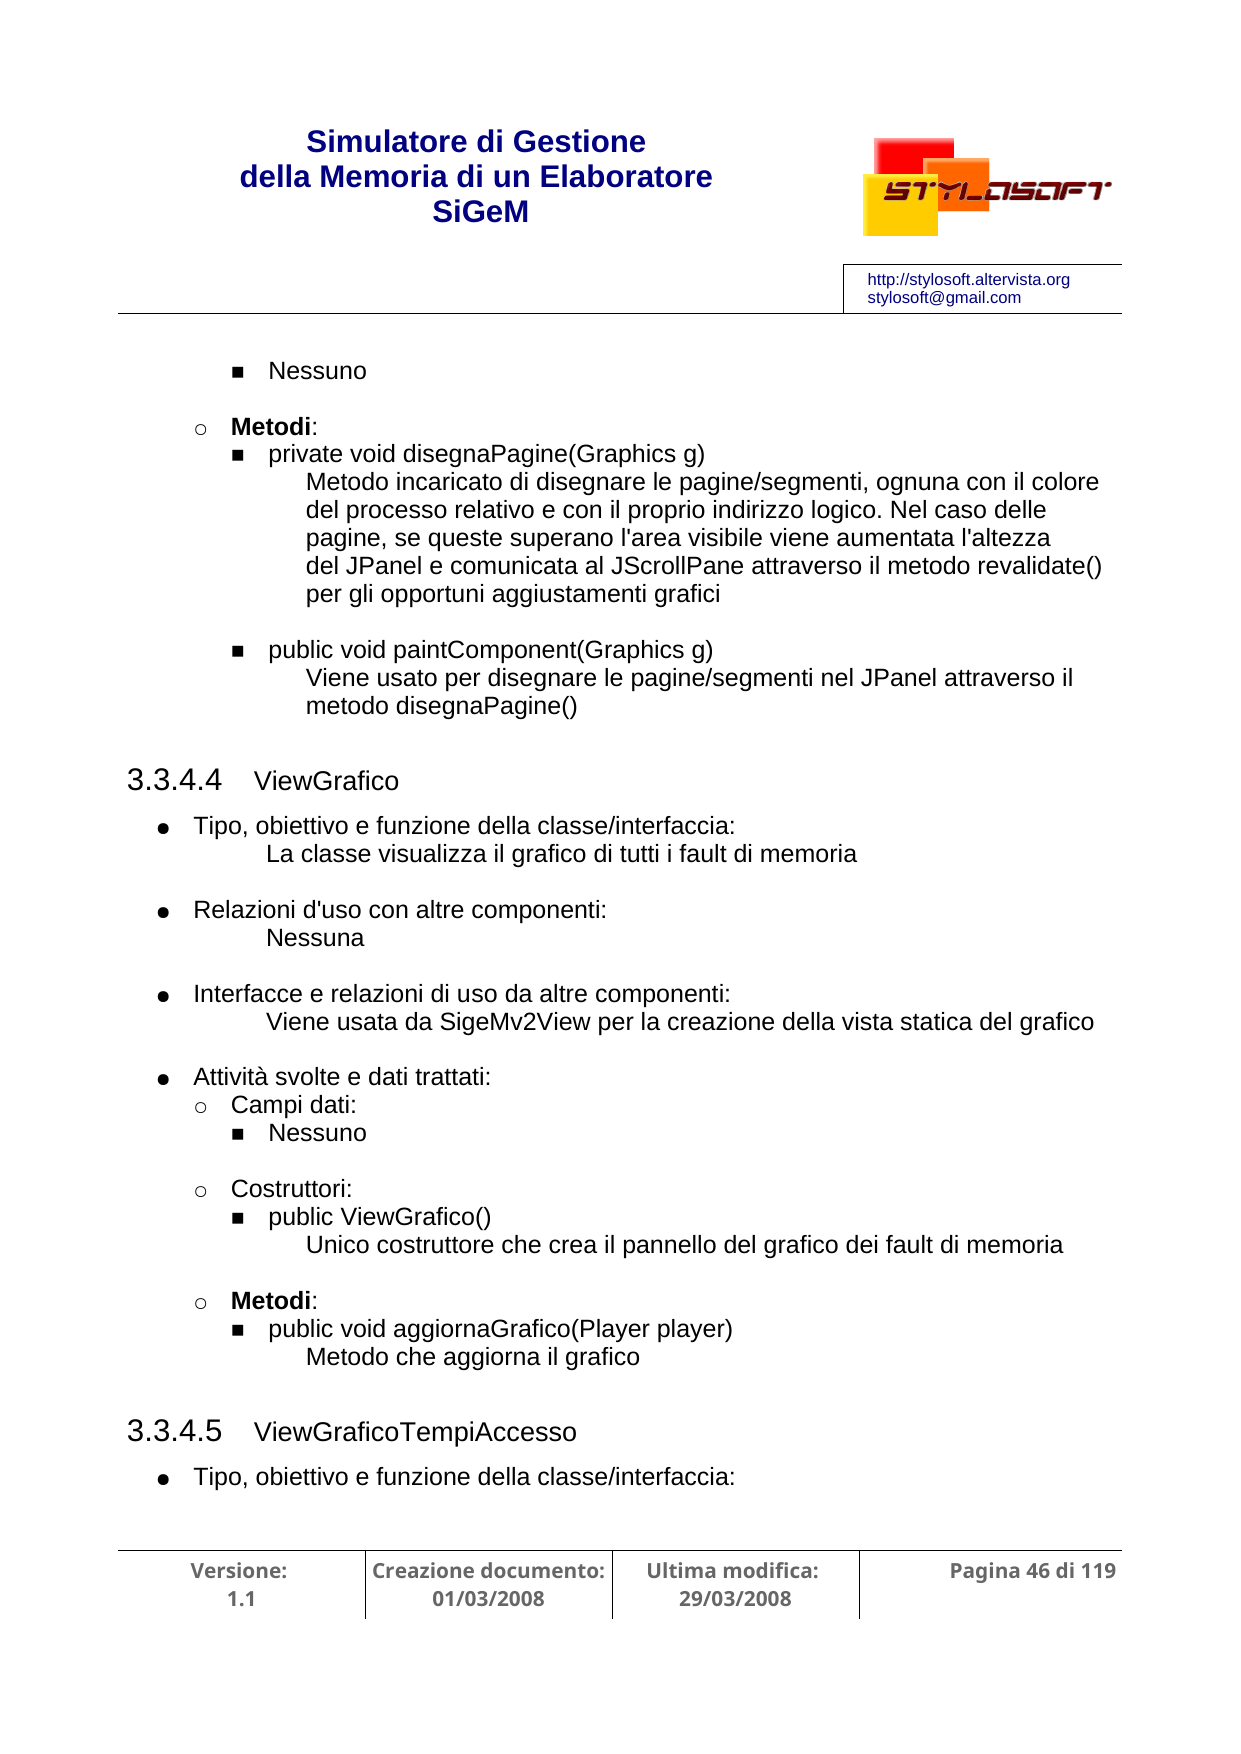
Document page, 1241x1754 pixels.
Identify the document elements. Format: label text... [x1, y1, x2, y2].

list Relazioni d'uso con altre componenti: [156, 840, 1122, 868]
subtitle ViewGrafico [118, 706, 1122, 741]
list Tipo, obiettivo e funzione della classe/interfaccia: [156, 1407, 1122, 1435]
list Attività svolte e dati trattati: [156, 1007, 1122, 1035]
list public void paintComponent(Graphics g) [231, 580, 1122, 608]
list Metodo che aggiorna il grafico [268, 1286, 1122, 1314]
list La classe visualizza il grafico di tutti i tempi di accesso [156, 1435, 1122, 1463]
list La classe visualizza il grafico di tutti i fault di memoria [156, 784, 1122, 812]
list public ViewGrafico() [231, 1147, 1122, 1175]
list Nessuno [231, 1063, 1122, 1091]
list Metodi: [193, 357, 1122, 384]
list per gli opportuni aggiustamenti grafici [268, 524, 1122, 552]
list Tipo, obiettivo e funzione della classe/interfaccia: [156, 756, 1122, 784]
list Unico costruttore che crea il pannello del grafico dei fault di memoria [268, 1175, 1122, 1203]
list Nessuna [156, 868, 1122, 896]
list private void disegnaPagine(Graphics g) [231, 384, 1122, 412]
list Viene usata da SigeMv2View per la creazione della vista statica del grafico [156, 951, 1122, 979]
list Interfacce e relazioni di uso da altre componenti: [156, 923, 1122, 951]
list del JPanel e comunicata al JScrollPane attraverso il metodo revalidate() [268, 496, 1122, 524]
list Metodi: [193, 1231, 1122, 1258]
list Costruttori: [193, 1119, 1122, 1147]
list Viene usato per disegnare le pagine/segmenti nel JPanel attraverso il metodo disegnaPagine() [268, 608, 1122, 664]
subtitle ViewGraficoTempiAccesso [118, 1357, 1122, 1392]
list Campi dati: [193, 1035, 1122, 1063]
picture [848, 123, 1117, 247]
list Metodo incaricato di disegnare le pagine/segmenti, ognuna con il colore del processo relativo e con il proprio indirizzo logico. Nel caso delle pagine, se queste superano l'area visibile viene aumentata l'altezza [268, 412, 1122, 496]
list public void aggiornaGrafico(Player player) [231, 1258, 1122, 1286]
